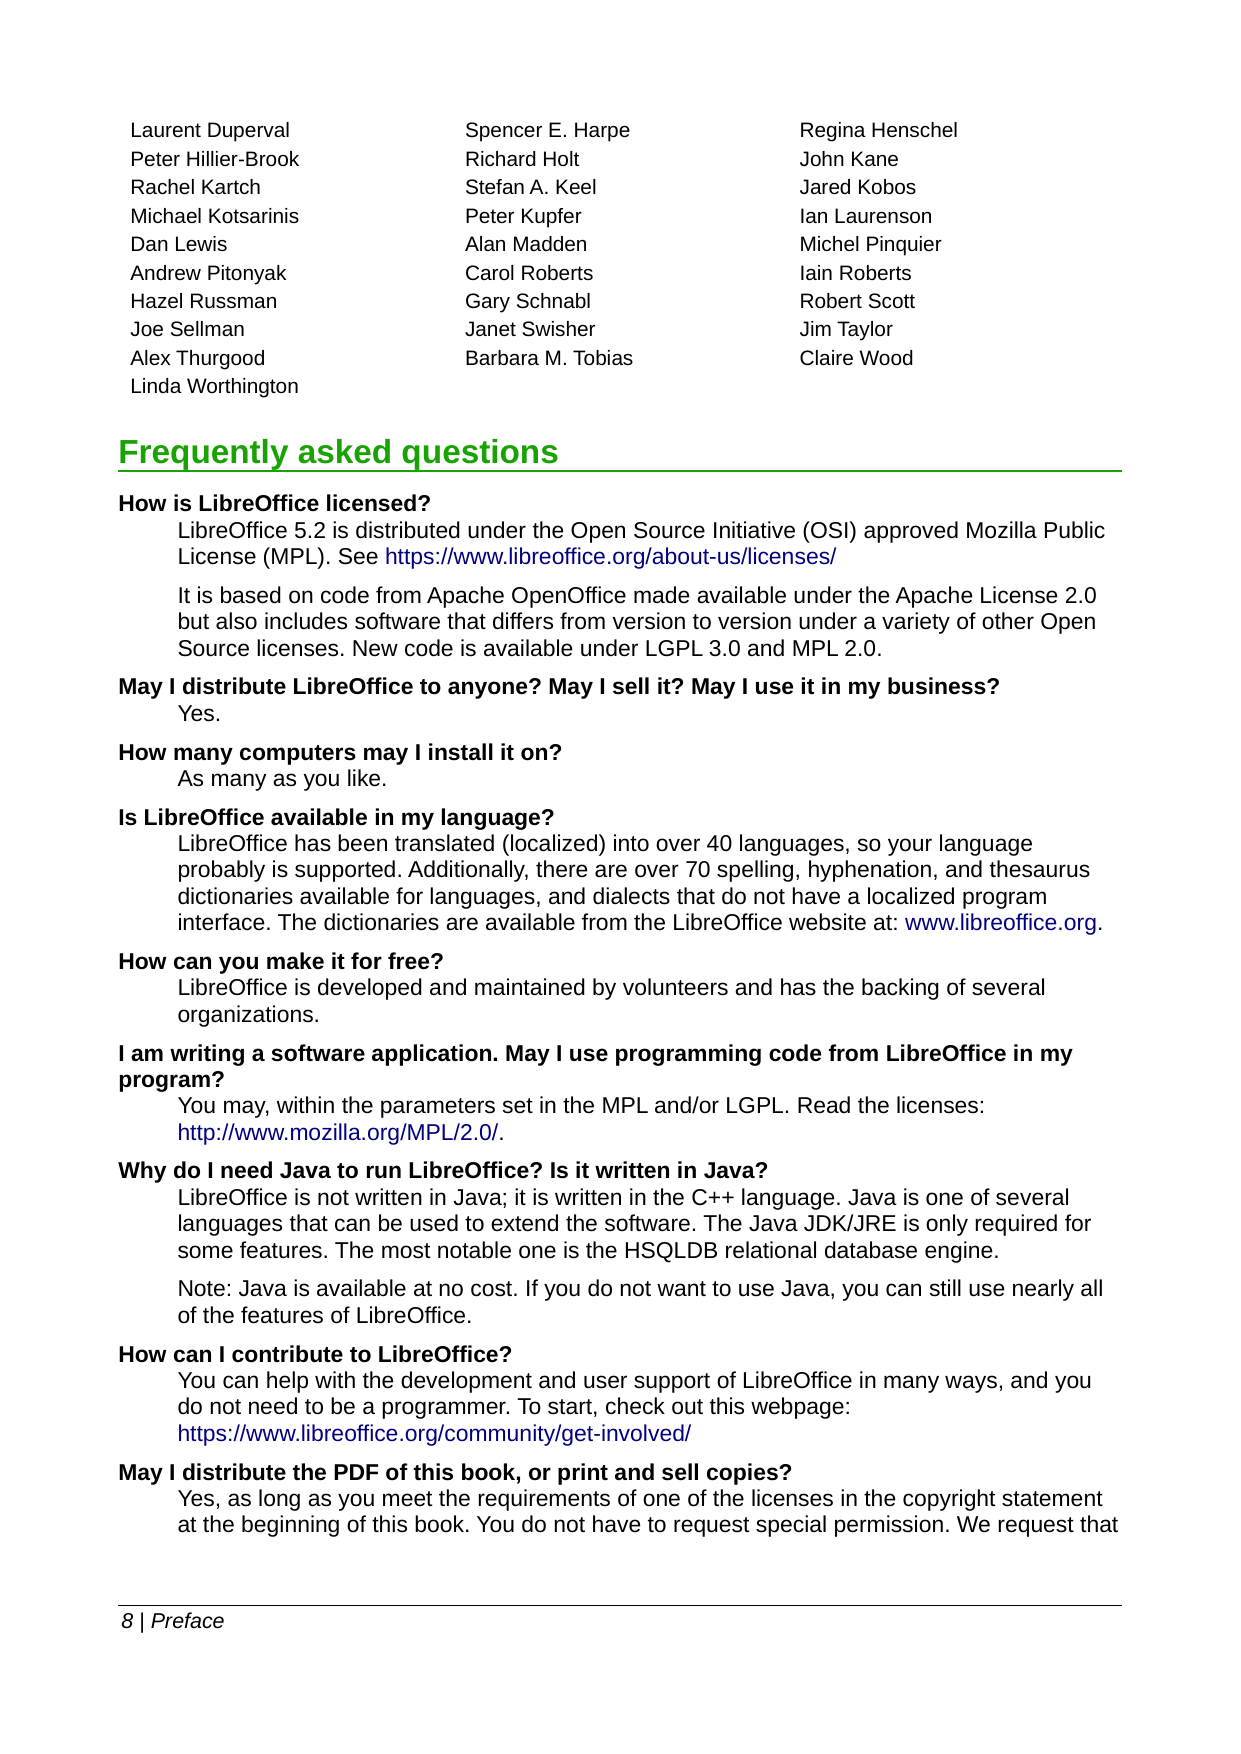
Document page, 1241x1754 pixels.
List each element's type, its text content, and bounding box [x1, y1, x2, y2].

text How many computers may I install it on? [118, 738, 1122, 765]
table_cell [788, 374, 1122, 402]
text May I distribute LibreOffice to anyone? May I sell it? May I use it in my business? [118, 673, 1122, 700]
table_cell Richard Holt [453, 147, 787, 175]
table_cell [453, 374, 787, 402]
text May I distribute the PDF of this book, or print and sell copies? [118, 1458, 1122, 1485]
table_cell Claire Wood [788, 346, 1122, 374]
table_cell Peter Hillier-Brook [118, 147, 453, 175]
table_cell Alan Madden [453, 232, 787, 260]
table_cell Janet Swisher [453, 317, 787, 346]
table_cell Hazel Russman [118, 289, 453, 317]
table_cell Laurent Duperval [118, 118, 453, 147]
table_cell Stefan A. Keel [453, 175, 787, 203]
text Is LibreOffice available in my language? [118, 804, 1122, 830]
text Why do I need Java to run LibreOffice? Is it written in Java? [118, 1157, 1122, 1184]
text How can I contribute to LibreOffice? [118, 1341, 1122, 1367]
table_cell Jim Taylor [788, 317, 1122, 346]
table_cell Regina Henschel [788, 118, 1122, 147]
text How is LibreOffice licensed? [118, 490, 1122, 517]
text I am writing a software application. May I use programming code from LibreOffice in my program? [118, 1039, 1122, 1092]
table_cell Barbara M. Tobias [453, 346, 787, 374]
table_cell Ian Laurenson [788, 204, 1122, 232]
table_cell Peter Kupfer [453, 204, 787, 232]
text LibreOffice is not written in Java; it is written in the C++ language. Java is one of several languages that can be used to extend the software. The Java JDK/JRE is only required for some features. The most notable one is the HSQLDB relational database engine. [177, 1184, 1122, 1263]
table_cell Iain Roberts [788, 260, 1122, 289]
table_cell Michel Pinquier [788, 232, 1122, 260]
table_cell Robert Scott [788, 289, 1122, 317]
text Yes, as long as you meet the requirements of one of the licenses in the copyright statement at the beginning of this book. You do not have to request special permission. We request that [177, 1485, 1122, 1538]
table_cell Carol Roberts [453, 260, 787, 289]
text LibreOffice is developed and maintained by volunteers and has the backing of several organizations. [177, 974, 1122, 1027]
table_cell Spencer E. Harpe [453, 118, 787, 147]
text You can help with the development and user support of LibreOffice in many ways, and you do not need to be a programmer. To start, check out this webpage: https://www.libreoffice.org/community/get-involved/ [177, 1367, 1122, 1446]
text LibreOffice 5.2 is distributed under the Open Source Initiative (OSI) approved Mozilla Public License (MPL). See https://www.libreoffice.org/about-us/licenses/ [177, 517, 1122, 569]
text Note: Java is available at no cost. If you do not want to use Java, you can still use nearly all of the features of LibreOffice. [177, 1275, 1122, 1328]
table_cell Alex Thurgood [118, 346, 453, 374]
text LibreOffice has been translated (localized) into over 40 languages, so your language probably is supported. Additionally, there are over 70 spelling, hyphenation, and thesaurus dictionaries available for languages, and dialects that do not have a localized program interface. The dictionaries are available from the LibreOffice website at: www.libreoffice.org. [177, 830, 1122, 936]
table_cell Rachel Kartch [118, 175, 453, 203]
table_cell Gary Schnabl [453, 289, 787, 317]
text You may, within the parameters set in the MPL and/or LGPL. Read the licenses: http://www.mozilla.org/MPL/2.0/. [177, 1092, 1122, 1145]
text As many as you like. [177, 765, 1122, 791]
text It is based on code from Apache OpenOffice made available under the Apache License 2.0 but also includes software that differs from version to version under a variety of other Open Source licenses. New code is available under LGPL 3.0 and MPL 2.0. [177, 582, 1122, 661]
table_cell Michael Kotsarinis [118, 204, 453, 232]
table_cell Andrew Pitonyak [118, 260, 453, 289]
subtitle Frequently asked questions [118, 432, 1122, 470]
table_cell Jared Kobos [788, 175, 1122, 203]
table_cell Dan Lewis [118, 232, 453, 260]
text How can you make it for free? [118, 948, 1122, 974]
table_cell Linda Worthington [118, 374, 453, 402]
table_cell John Kane [788, 147, 1122, 175]
table_cell Joe Sellman [118, 317, 453, 346]
text Yes. [177, 700, 1122, 726]
